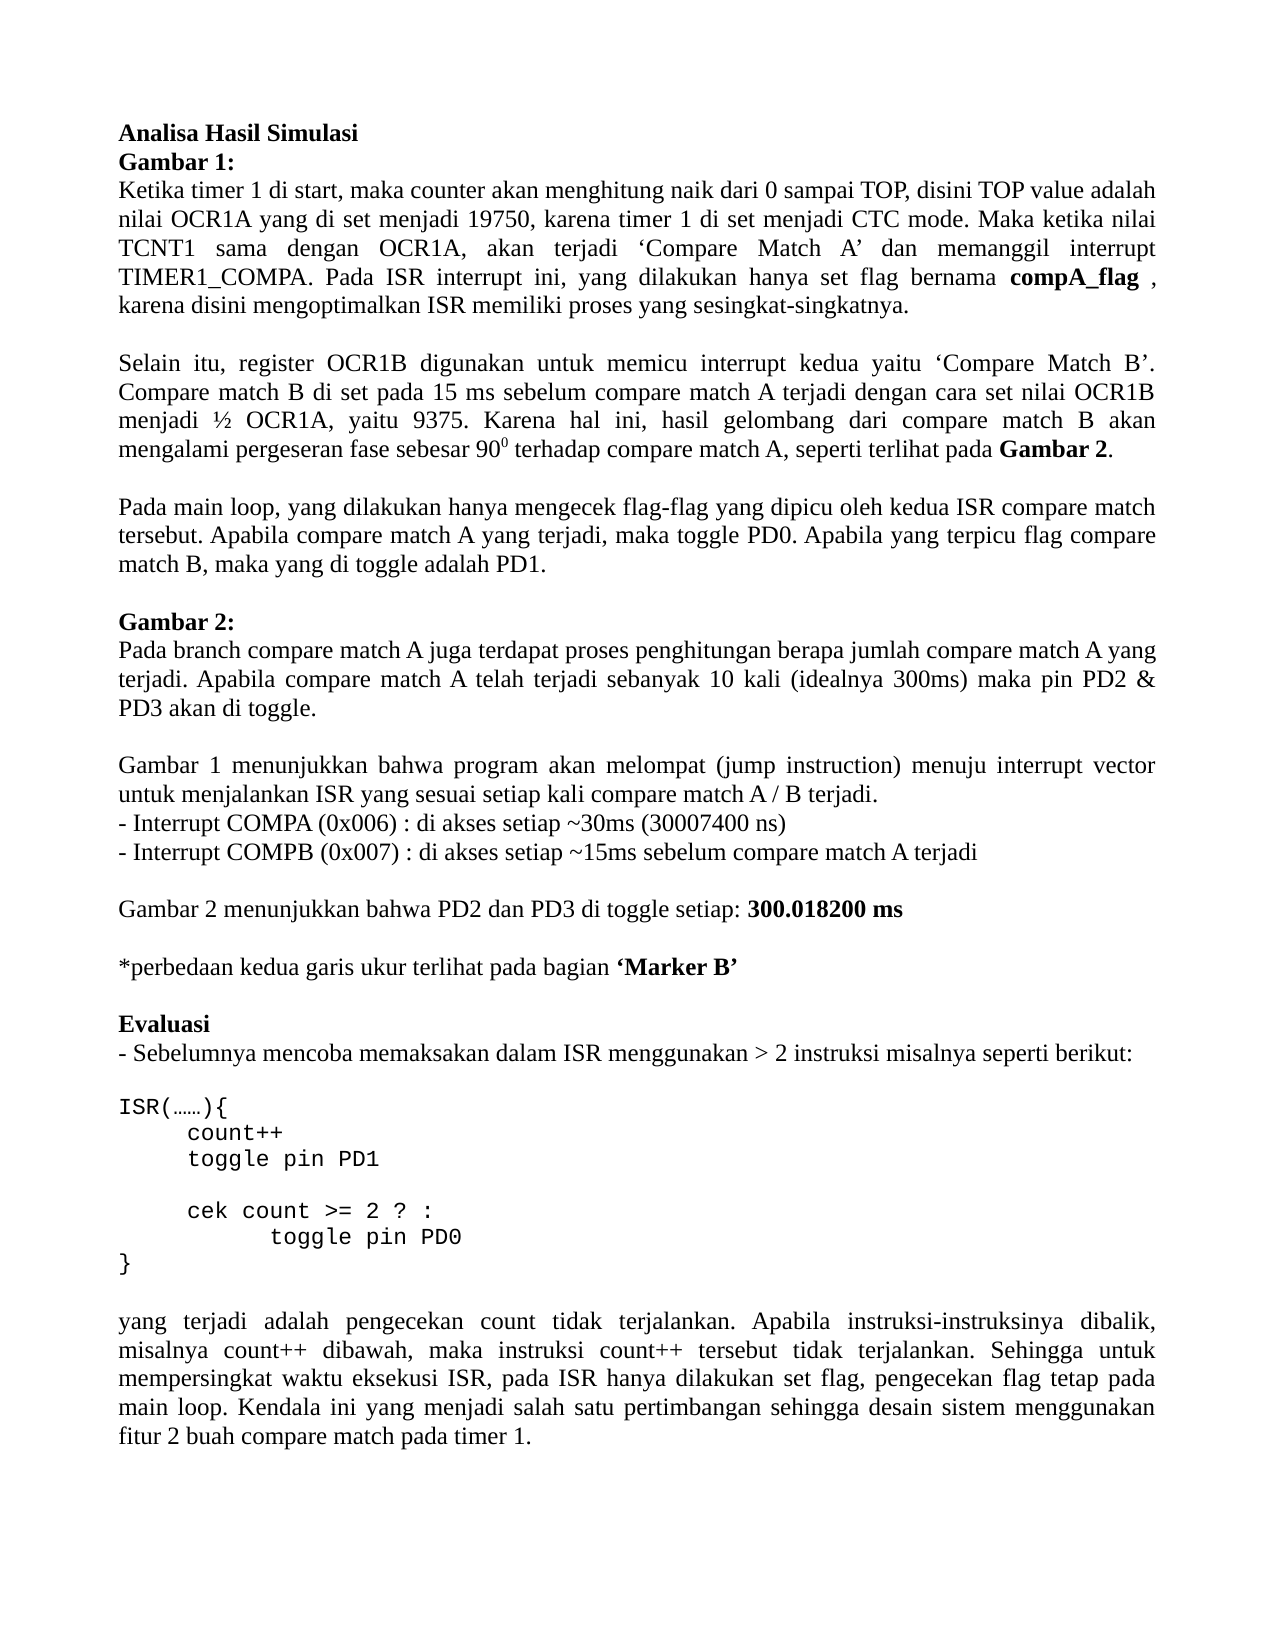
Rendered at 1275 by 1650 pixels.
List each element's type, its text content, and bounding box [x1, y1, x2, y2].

text count++ [118, 1122, 1157, 1147]
text Gambar 2 menunjukkan bahwa PD2 dan PD3 di toggle setiap: 300.018200 ms [118, 894, 1157, 923]
text Ketika timer 1 di start, maka counter akan menghitung naik dari 0 sampai TOP, disini TOP value adalah nilai OCR1A yang di set menjadi 19750, karena timer 1 di set menjadi CTC mode. Maka ketika nilai TCNT1 sama dengan OCR1A, akan terjadi ‘Compare Match A’ dan memanggil interrupt TIMER1_COMPA. Pada ISR interrupt ini, yang dilakukan hanya set flag bernama compA_flag , karena disini mengoptimalkan ISR memiliki proses yang sesingkat-singkatnya. [118, 176, 1157, 319]
text - Interrupt COMPB (0x007) : di akses setiap ~15ms sebelum compare match A terjadi [118, 837, 1157, 866]
text Gambar 2: [118, 607, 1157, 636]
text toggle pin PD1 [118, 1147, 1157, 1173]
text toggle pin PD0 [118, 1225, 1157, 1251]
text ISR(……){ [118, 1096, 1157, 1122]
text Analisa Hasil Simulasi [118, 118, 1157, 147]
text - Sebelumnya mencoba memaksakan dalam ISR menggunakan > 2 instruksi misalnya seperti berikut: [118, 1038, 1157, 1067]
text - Interrupt COMPA (0x006) : di akses setiap ~30ms (30007400 ns) [118, 808, 1157, 837]
text cek count >= 2 ? : [118, 1199, 1157, 1225]
text *perbedaan kedua garis ukur terlihat pada bagian ‘Marker B’ [118, 952, 1157, 981]
text Pada branch compare match A juga terdapat proses penghitungan berapa jumlah compare match A yang terjadi. Apabila compare match A telah terjadi sebanyak 10 kali (idealnya 300ms) maka pin PD2 & PD3 akan di toggle. [118, 636, 1157, 722]
text Gambar 1: [118, 147, 1157, 176]
text Gambar 1 menunjukkan bahwa program akan melompat (jump instruction) menuju interrupt vector untuk menjalankan ISR yang sesuai setiap kali compare match A / B terjadi. [118, 751, 1157, 808]
text Pada main loop, yang dilakukan hanya mengecek flag-flag yang dipicu oleh kedua ISR compare match tersebut. Apabila compare match A yang terjadi, maka toggle PD0. Apabila yang terpicu flag compare match B, maka yang di toggle adalah PD1. [118, 492, 1157, 578]
text Evaluasi [118, 1009, 1157, 1038]
text Selain itu, register OCR1B digunakan untuk memicu interrupt kedua yaitu ‘Compare Match B’. Compare match B di set pada 15 ms sebelum compare match A terjadi dengan cara set nilai OCR1B menjadi ½ OCR1A, yaitu 9375. Karena hal ini, hasil gelombang dari compare match B akan mengalami pergeseran fase sebesar 900 terhadap compare match A, seperti terlihat pada Gambar 2. [118, 348, 1157, 463]
text yang terjadi adalah pengecekan count tidak terjalankan. Apabila instruksi-instruksinya dibalik, misalnya count++ dibawah, maka instruksi count++ tersebut tidak terjalankan. Sehingga untuk mempersingkat waktu eksekusi ISR, pada ISR hanya dilakukan set flag, pengecekan flag tetap pada main loop. Kendala ini yang menjadi salah satu pertimbangan sehingga desain sistem menggunakan fitur 2 buah compare match pada timer 1. [118, 1306, 1157, 1450]
text } [118, 1251, 1157, 1277]
